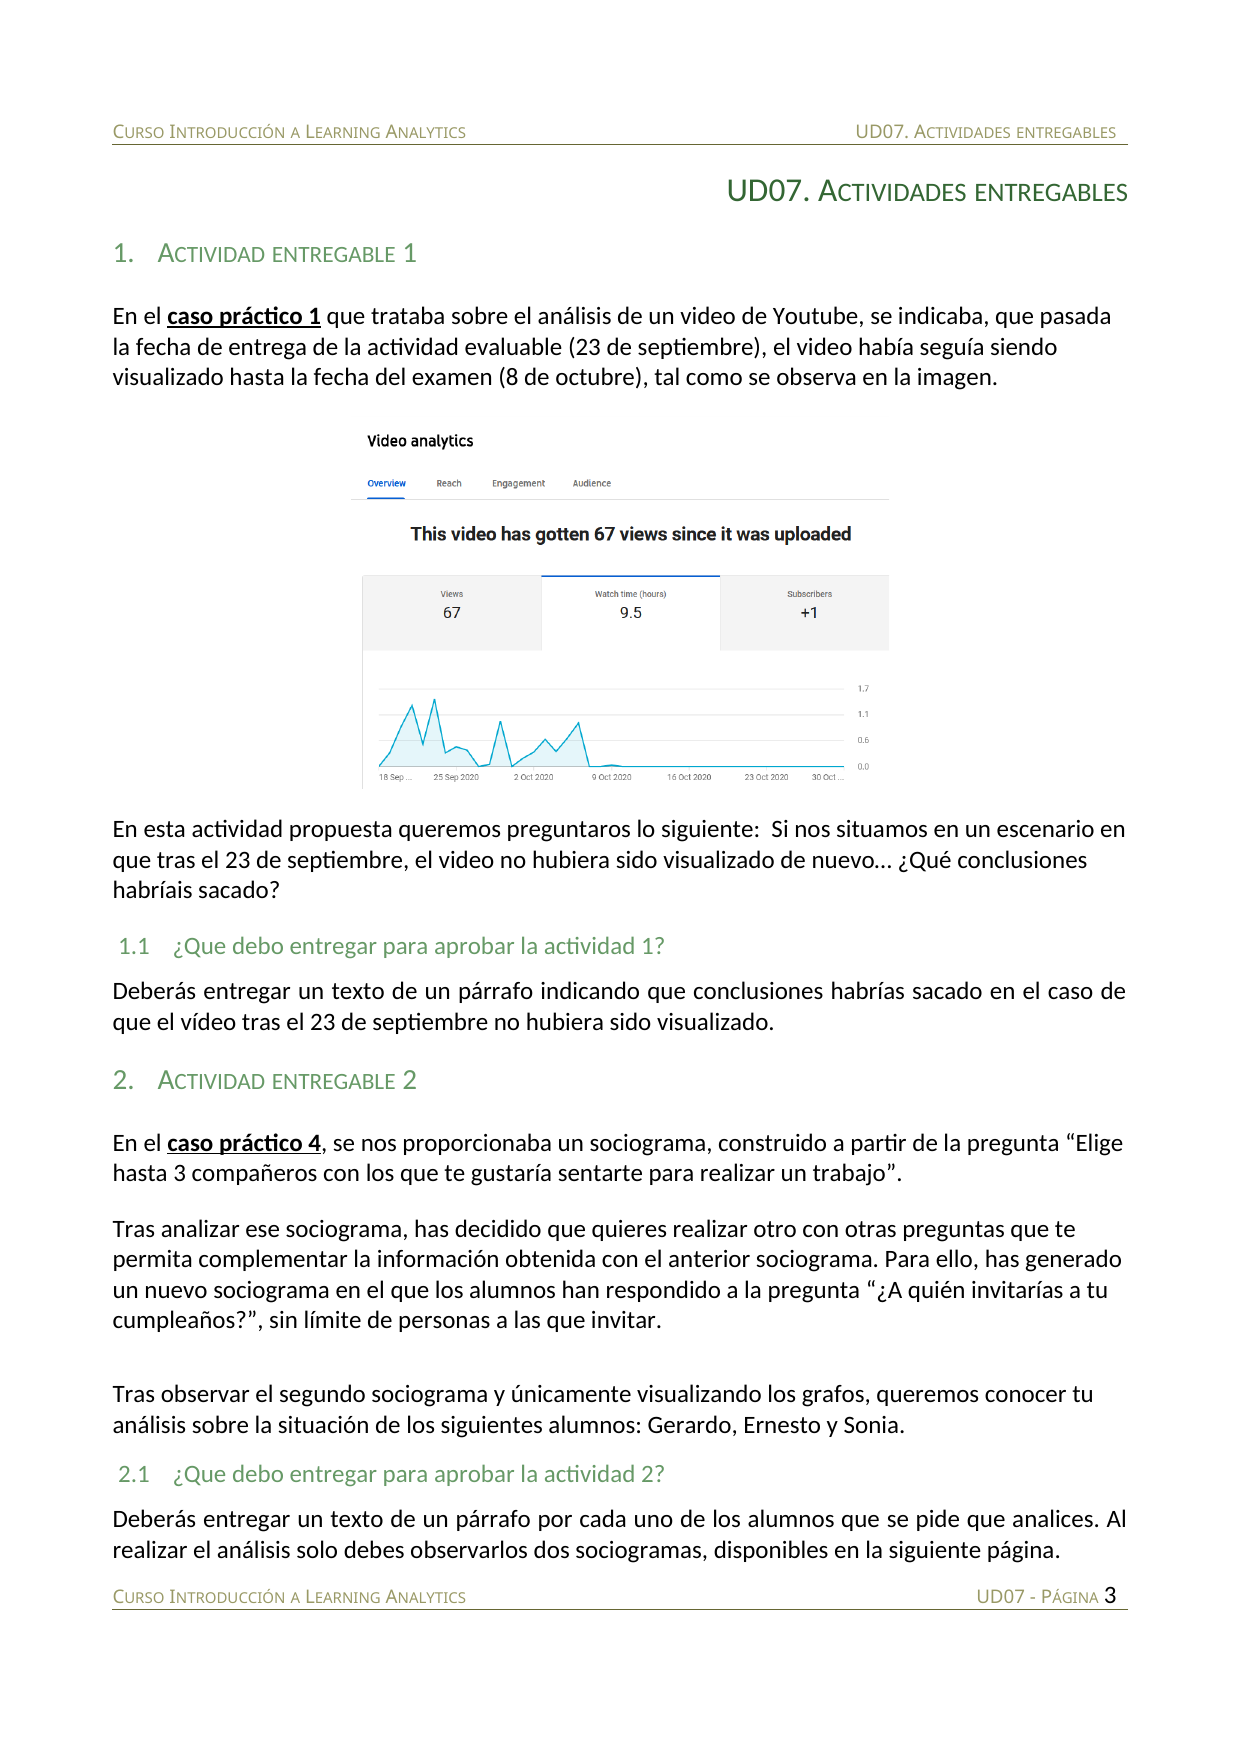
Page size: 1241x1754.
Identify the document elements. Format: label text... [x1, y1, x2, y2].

text Tras analizar ese sociograma, has decidido que quieres realizar otro con otras preguntas que te permita complementar la información obtenida con el anterior sociograma. Para ello, has generado un nuevo sociograma en el que los alumnos han respondido a la pregunta “¿A quién invitarías a tu cumpleaños?”, sin límite de personas a las que invitar. [112, 1213, 1128, 1335]
text Tras observar el segundo sociograma y únicamente visualizando los grafos, queremos conocer tu análisis sobre la situación de los siguientes alumnos: Gerardo, Ernesto y Sonia. [112, 1378, 1128, 1439]
text En esta actividad propuesta queremos preguntaros lo siguiente: Si nos situamos en un escenario en que tras el 23 de septiembre, el video no hubiera sido visualizado de nuevo… ¿Qué conclusiones habríais sacado? [112, 813, 1128, 905]
subtitle Actividad entregable 2 [112, 1061, 1128, 1097]
text Deberás entregar un texto de un párrafo indicando que conclusiones habrías sacado en el caso de que el vídeo tras el 23 de septiembre no hubiera sido visualizado. [112, 975, 1128, 1036]
subtitle Actividad entregable 1 [112, 234, 1128, 270]
subtitle ¿Que debo entregar para aprobar la actividad 1? [112, 930, 1128, 960]
text UD07. Actividades entregables [112, 169, 1128, 210]
text En el caso práctico 4, se nos proporcionaba un sociograma, construido a partir de la pregunta “Elige hasta 3 compañeros con los que te gustaría sentarte para realizar un trabajo”. [112, 1127, 1128, 1188]
picture [351, 416, 890, 789]
text Deberás entregar un texto de un párrafo por cada uno de los alumnos que se pide que analices. Al realizar el análisis solo debes observarlos dos sociogramas, disponibles en la siguiente página. [112, 1503, 1128, 1564]
subtitle ¿Que debo entregar para aprobar la actividad 2? [112, 1458, 1128, 1489]
text En el caso práctico 1 que trataba sobre el análisis de un video de Youtube, se indicaba, que pasada la fecha de entrega de la actividad evaluable (23 de septiembre), el video había seguía siendo visualizado hasta la fecha del examen (8 de octubre), tal como se observa en la imagen. [112, 300, 1128, 392]
